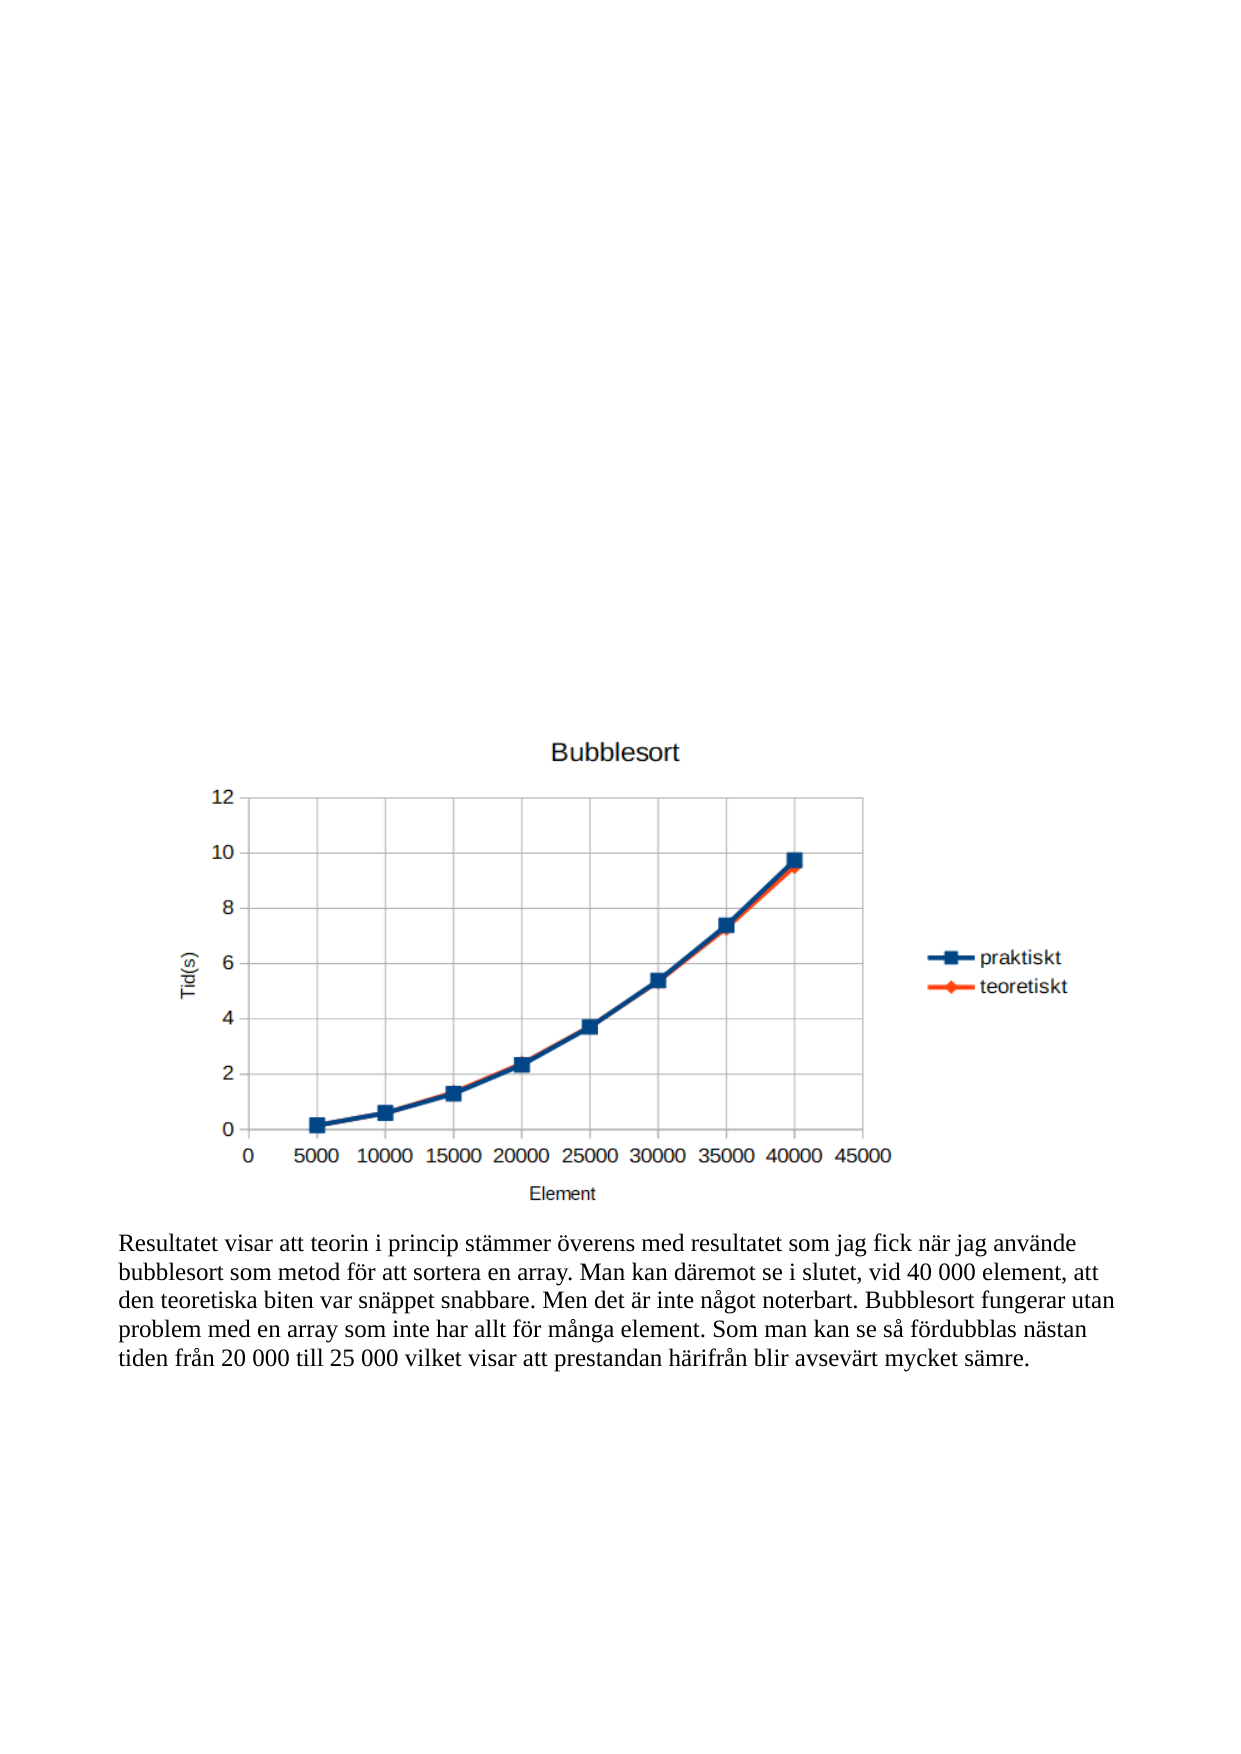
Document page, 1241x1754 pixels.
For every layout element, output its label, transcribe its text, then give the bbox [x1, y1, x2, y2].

picture [162, 721, 1079, 1229]
text Resultatet visar att teorin i princip stämmer överens med resultatet som jag fick när jag använde bubblesort som metod för att sortera en array. Man kan däremot se i slutet, vid 40 000 element, att den teoretiska biten var snäppet snabbare. Men det är inte något noterbart. Bubblesort fungerar utan problem med en array som inte har allt för många element. Som man kan se så fördubblas nästan tiden från 20 000 till 25 000 vilket visar att prestandan härifrån blir avsevärt mycket sämre. [118, 722, 1122, 1372]
